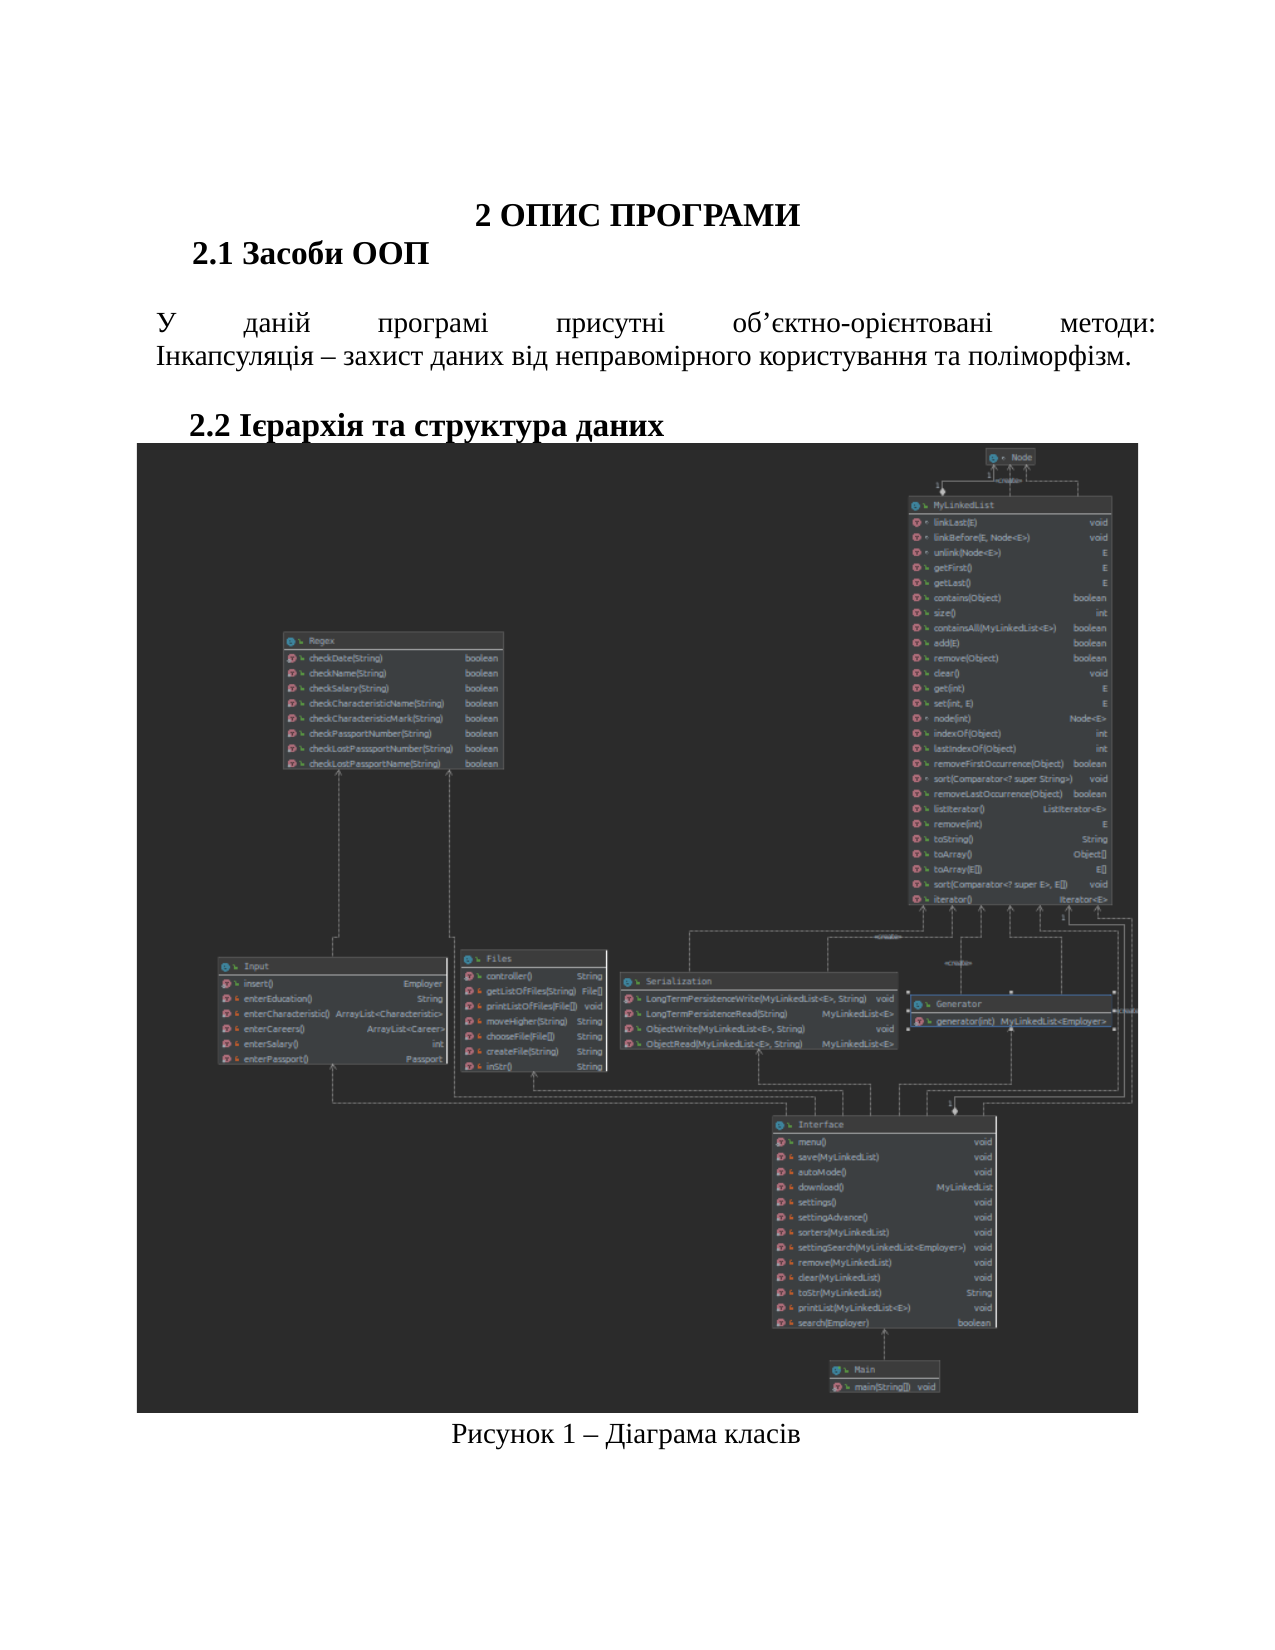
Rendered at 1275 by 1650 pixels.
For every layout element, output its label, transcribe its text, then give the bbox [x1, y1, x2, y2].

text Рисунок 1 – Діаграма класів [156, 444, 1157, 1451]
text 2.2 Ієрархія та структура даних [156, 406, 1157, 444]
text 2 ОПИС ПРОГРАМИ [118, 195, 1157, 233]
picture [136, 443, 1139, 1413]
text 2.1 Засоби ООП [192, 233, 1157, 271]
text У даній програмі присутні об’єктно-орієнтовані методи: Інкапсуляція – захист даних від неправомірного користування та поліморфізм. [156, 271, 1157, 372]
